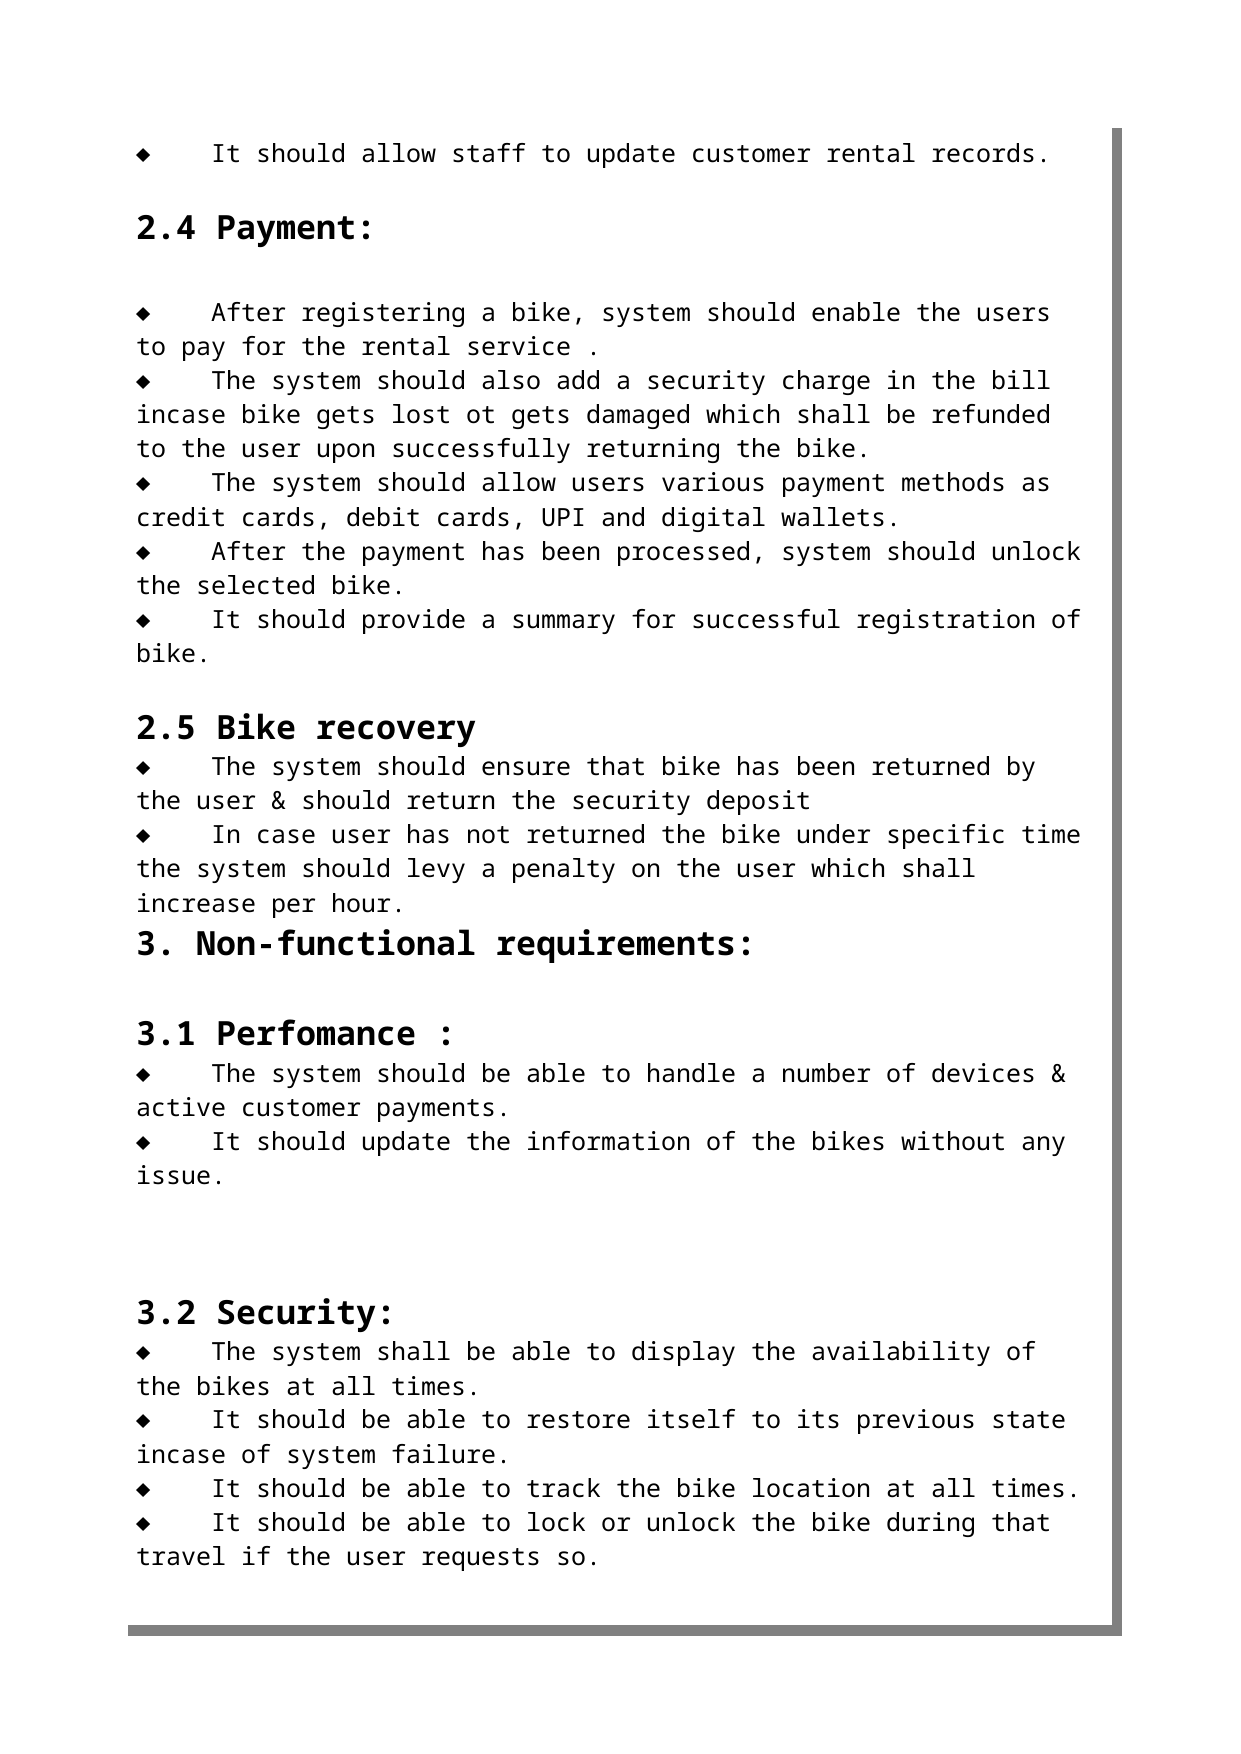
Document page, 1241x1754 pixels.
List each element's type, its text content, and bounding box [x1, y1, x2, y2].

text 2.4 Payment: [136, 204, 1094, 249]
list After the payment has been processed, system should unlock the selected bike. [136, 533, 1094, 601]
list It should be able to track the bike location at all times. [136, 1470, 1094, 1504]
text 3.1 Perfomance : [136, 1010, 1094, 1056]
list The system shall be able to display the availability of the bikes at all times. [136, 1334, 1094, 1402]
list After registering a bike, system should enable the users to pay for the rental service . [136, 295, 1094, 363]
text 3. Non-functional requirements: [136, 919, 1094, 965]
text 2.5 Bike recovery [136, 703, 1094, 749]
list The system should also add a security charge in the bill incase bike gets lost ot gets damaged which shall be refunded to the user upon successfully returning the bike. [136, 363, 1094, 465]
list It should be able to lock or unlock the bike during that travel if the user requests so. [136, 1504, 1094, 1572]
list The system should allow users various payment methods as credit cards, debit cards, UPI and digital wallets. [136, 465, 1094, 533]
list It should update the information of the bikes without any issue. [136, 1124, 1094, 1192]
list The system should be able to handle a number of devices & active customer payments. [136, 1056, 1094, 1124]
text 3.2 Security: [136, 1289, 1094, 1334]
list It should be able to restore itself to its previous state incase of system failure. [136, 1402, 1094, 1470]
list In case user has not returned the bike under specific time the system should levy a penalty on the user which shall increase per hour. [136, 817, 1094, 919]
list It should allow staff to update customer rental records. [136, 136, 1094, 170]
list The system should ensure that bike has been returned by the user & should return the security deposit [136, 749, 1094, 817]
list It should provide a summary for successful registration of bike. [136, 601, 1094, 669]
